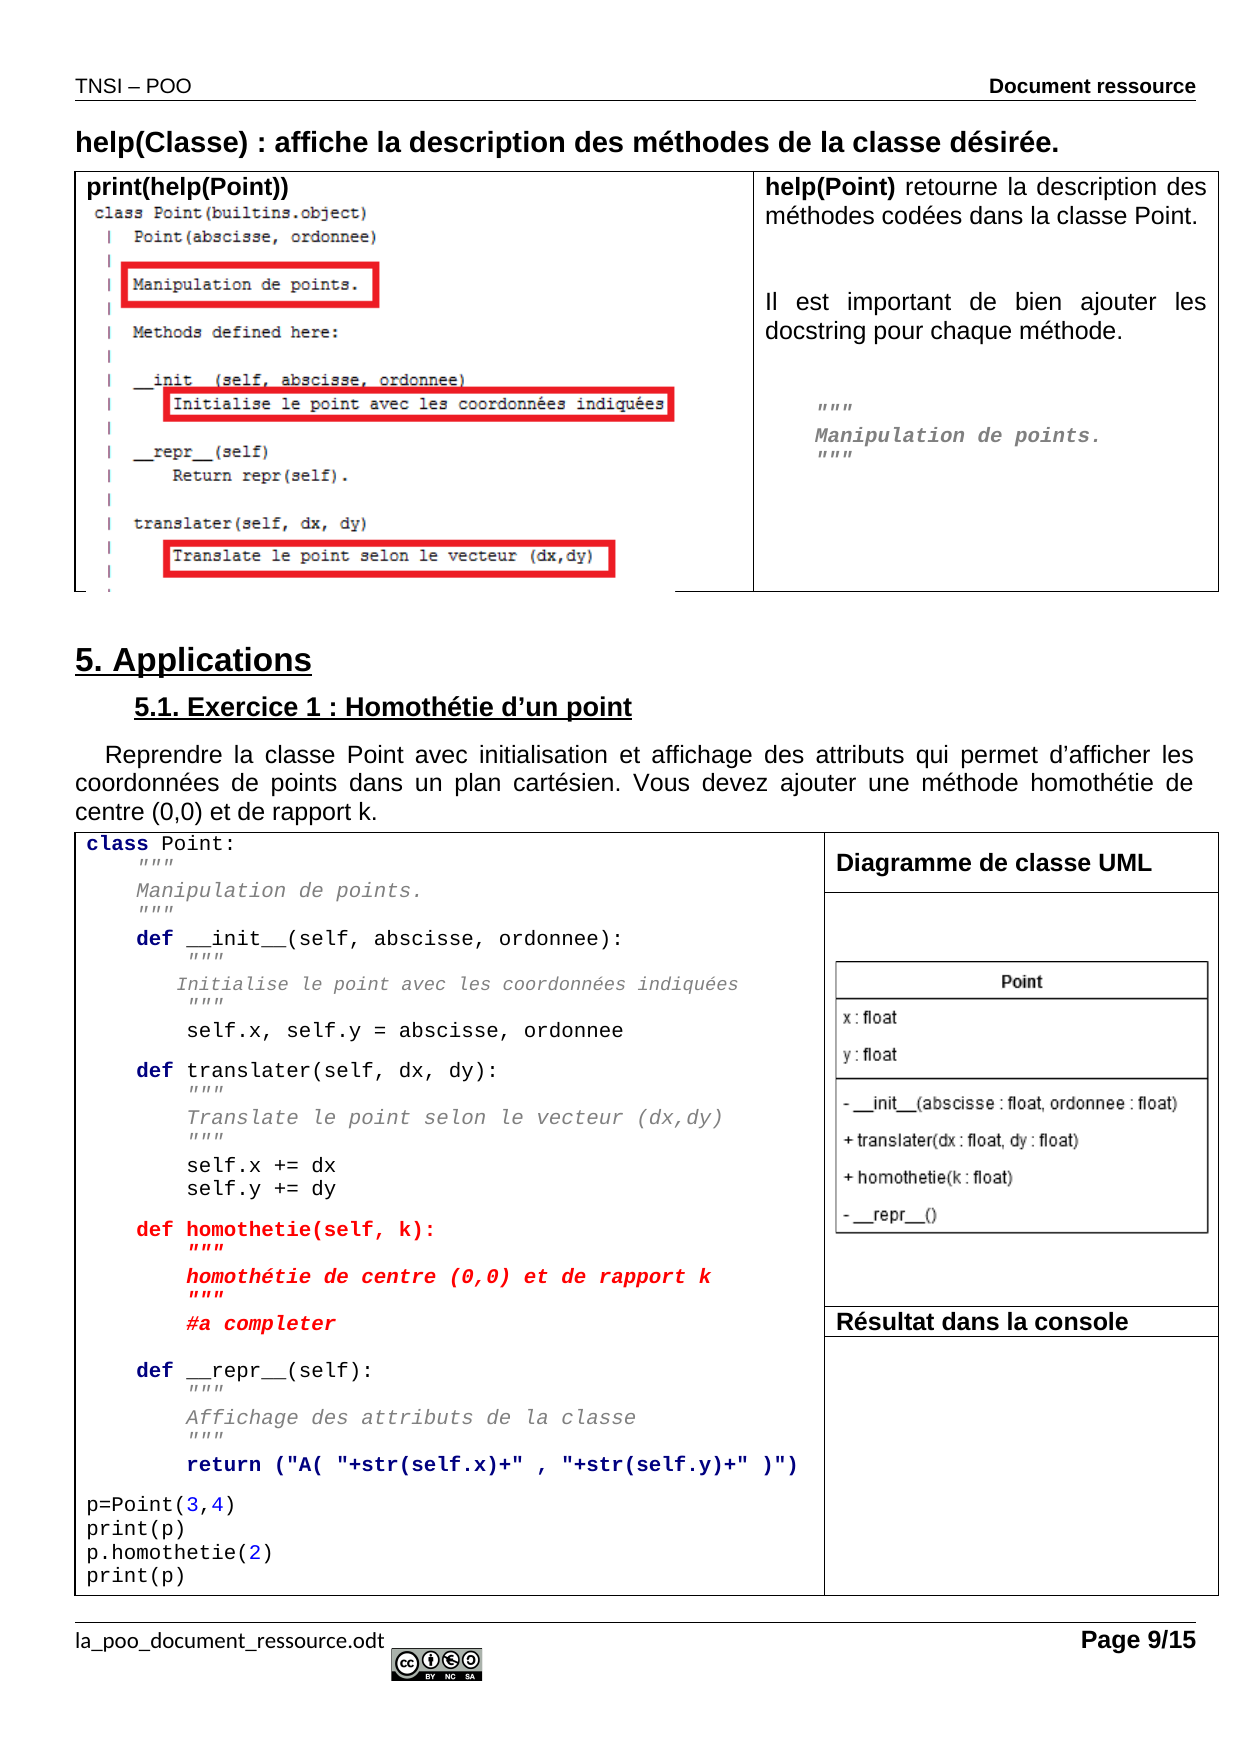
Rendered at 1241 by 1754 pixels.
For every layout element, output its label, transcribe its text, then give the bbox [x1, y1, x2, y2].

table_header help(Point) retourne la description des méthodes codées dans la classe Point. Il est important de bien ajouter les docstring pour chaque méthode. """ Manipulation de points. """ [754, 172, 1218, 591]
table_cell [825, 1337, 1218, 1595]
table_header print(help(Point)) [76, 172, 753, 591]
text Reprendre la classe Point avec initialisation et affichage des attributs qui permet d’afficher les coordonnées de points dans un plan cartésien. Vous devez ajouter une méthode homothétie de centre (0,0) et de rapport k. [75, 739, 1196, 826]
list Applications [75, 640, 1196, 679]
table_cell Résultat dans la console [825, 1307, 1218, 1336]
list Exercice 1 : Homothétie d’un point [134, 691, 1196, 722]
table_cell [825, 893, 1218, 1306]
table_header class Point: """ Manipulation de points. """ def __init__(self, abscisse, ordonnee): """ Initialise le point avec les coordonnées indiquées """ self.x, self.y = abscisse, ordonnee def translater(self, dx, dy): """ Translate le point selon le vecteur (dx,dy) """ self.x += dx self.y += dy def homothetie(self, k): """ homothétie de centre (0,0) et de rapport k """ #a completer def __repr__(self): """ Affichage des attributs de la classe """ return ("A( "+str(self.x)+" , "+str(self.y)+" )") p=Point(3,4) print(p) p.homothetie(2) print(p) [76, 833, 824, 1595]
text help(Classe) : affiche la description des méthodes de la classe désirée. [75, 125, 1196, 158]
table_header Diagramme de classe UML [825, 833, 1218, 892]
